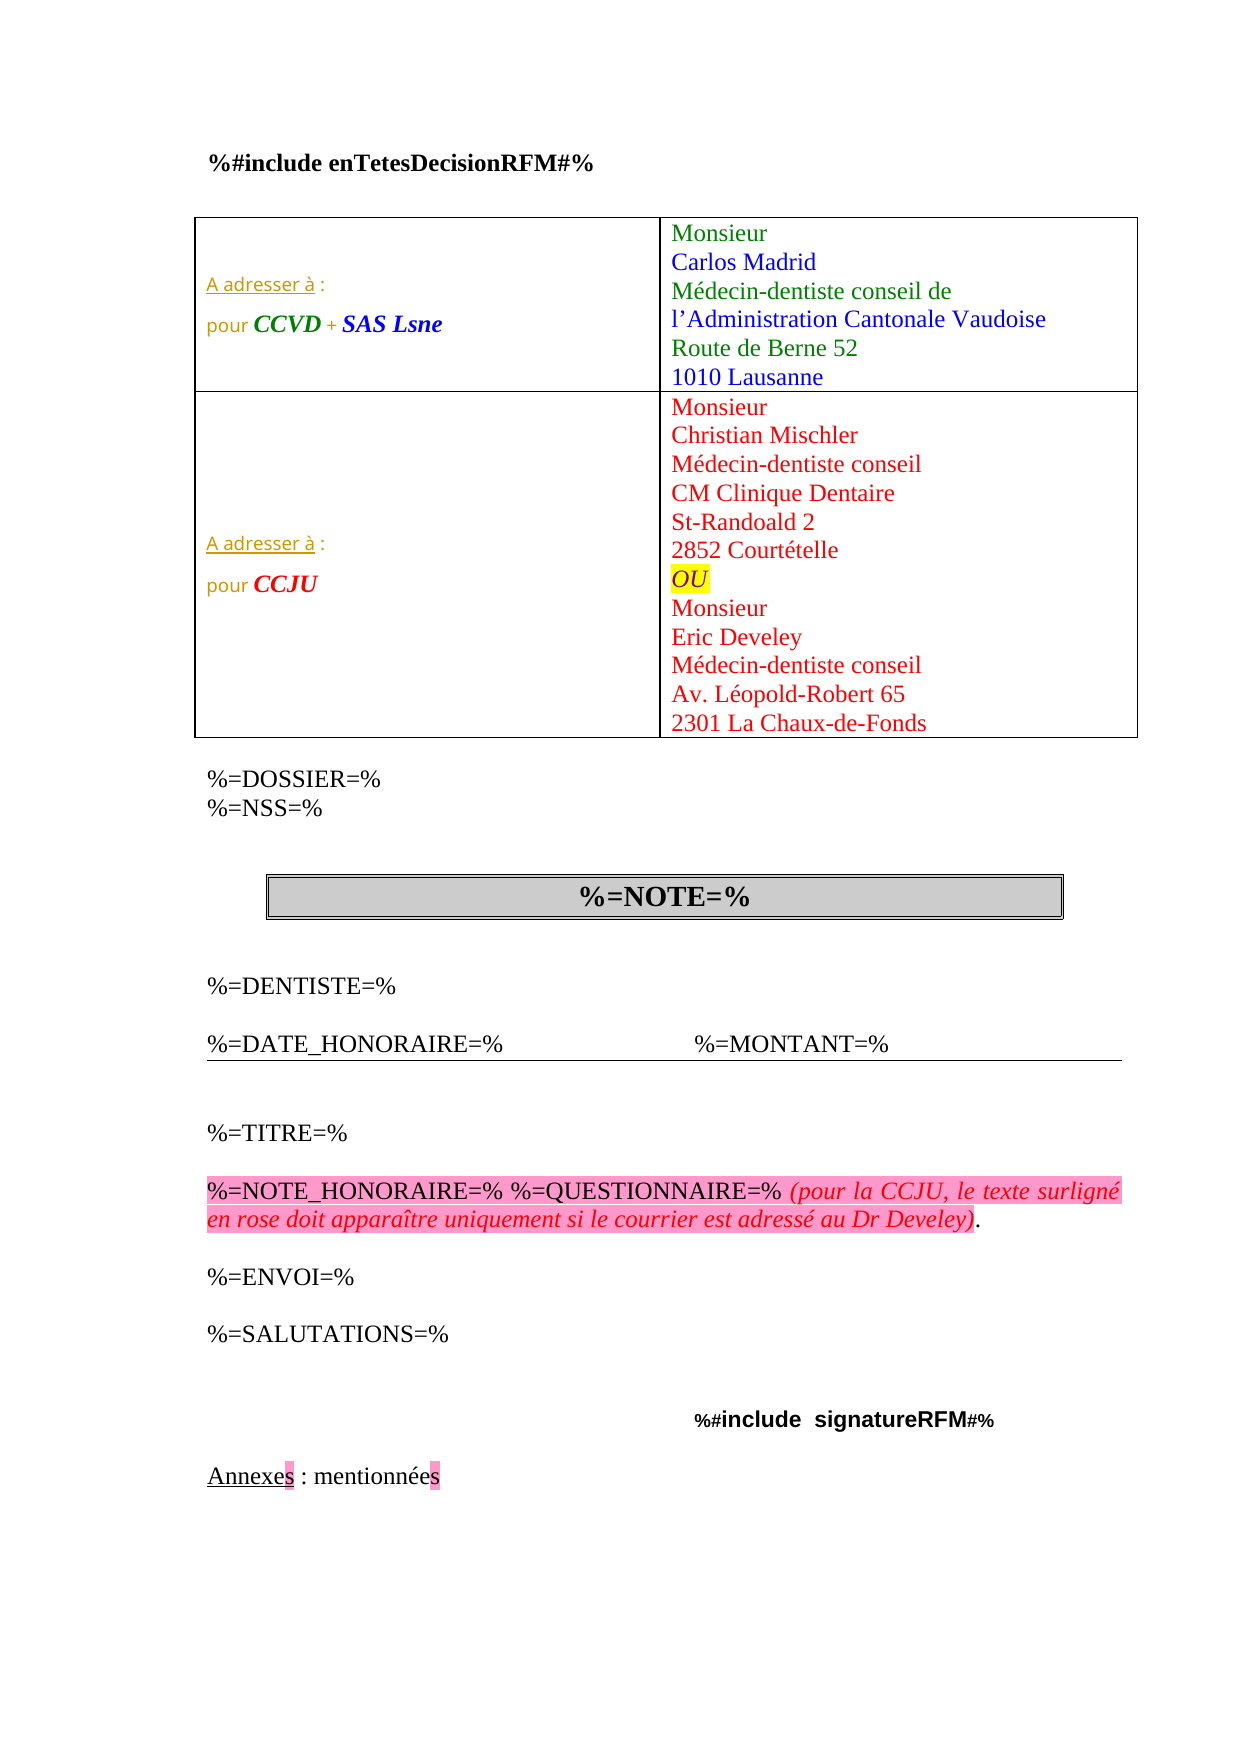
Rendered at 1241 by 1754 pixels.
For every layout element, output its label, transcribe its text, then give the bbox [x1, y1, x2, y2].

text Annexes : mentionnées [207, 1461, 1004, 1490]
text %=NOTE=% [267, 875, 1063, 919]
text %=DOSSIER=% [207, 764, 1122, 793]
table_header A adresser à : pour CCVD + SAS Lsne [196, 218, 659, 391]
text %=ENVOI=% [207, 1262, 1122, 1291]
text %#include enTetesDecisionRFM#% [207, 148, 1122, 176]
table_cell A adresser à : pour CCJU [196, 392, 659, 737]
text %=NSS=% [207, 793, 1004, 822]
text %=TITRE=% [207, 1118, 1122, 1147]
table_cell Monsieur Christian Mischler Médecin-dentiste conseil CM Clinique Dentaire St-Randoald 2 2852 Courtételle ou Monsieur Eric Develey Médecin-dentiste conseil Av. Léopold-Robert 65 2301 La Chaux-de-Fonds [661, 392, 1137, 737]
text %=SALUTATIONS=% [207, 1319, 1122, 1348]
text %=NOTE_HONORAIRE=% %=QUESTIONNAIRE=% (pour la CCJU, le texte surligné en rose doit apparaître uniquement si le courrier est adressé au Dr Develey). [207, 1176, 1122, 1233]
text %#include signatureRFM#% [207, 1406, 1122, 1432]
text %=DATE_HONORAIRE=% %=MONTANT=% [207, 1029, 1122, 1060]
text %=DENTISTE=% [207, 971, 1122, 1000]
table_header Monsieur Carlos Madrid Médecin-dentiste conseil de l’Administration Cantonale Vaudoise Route de Berne 52 1010 Lausanne [661, 218, 1137, 391]
